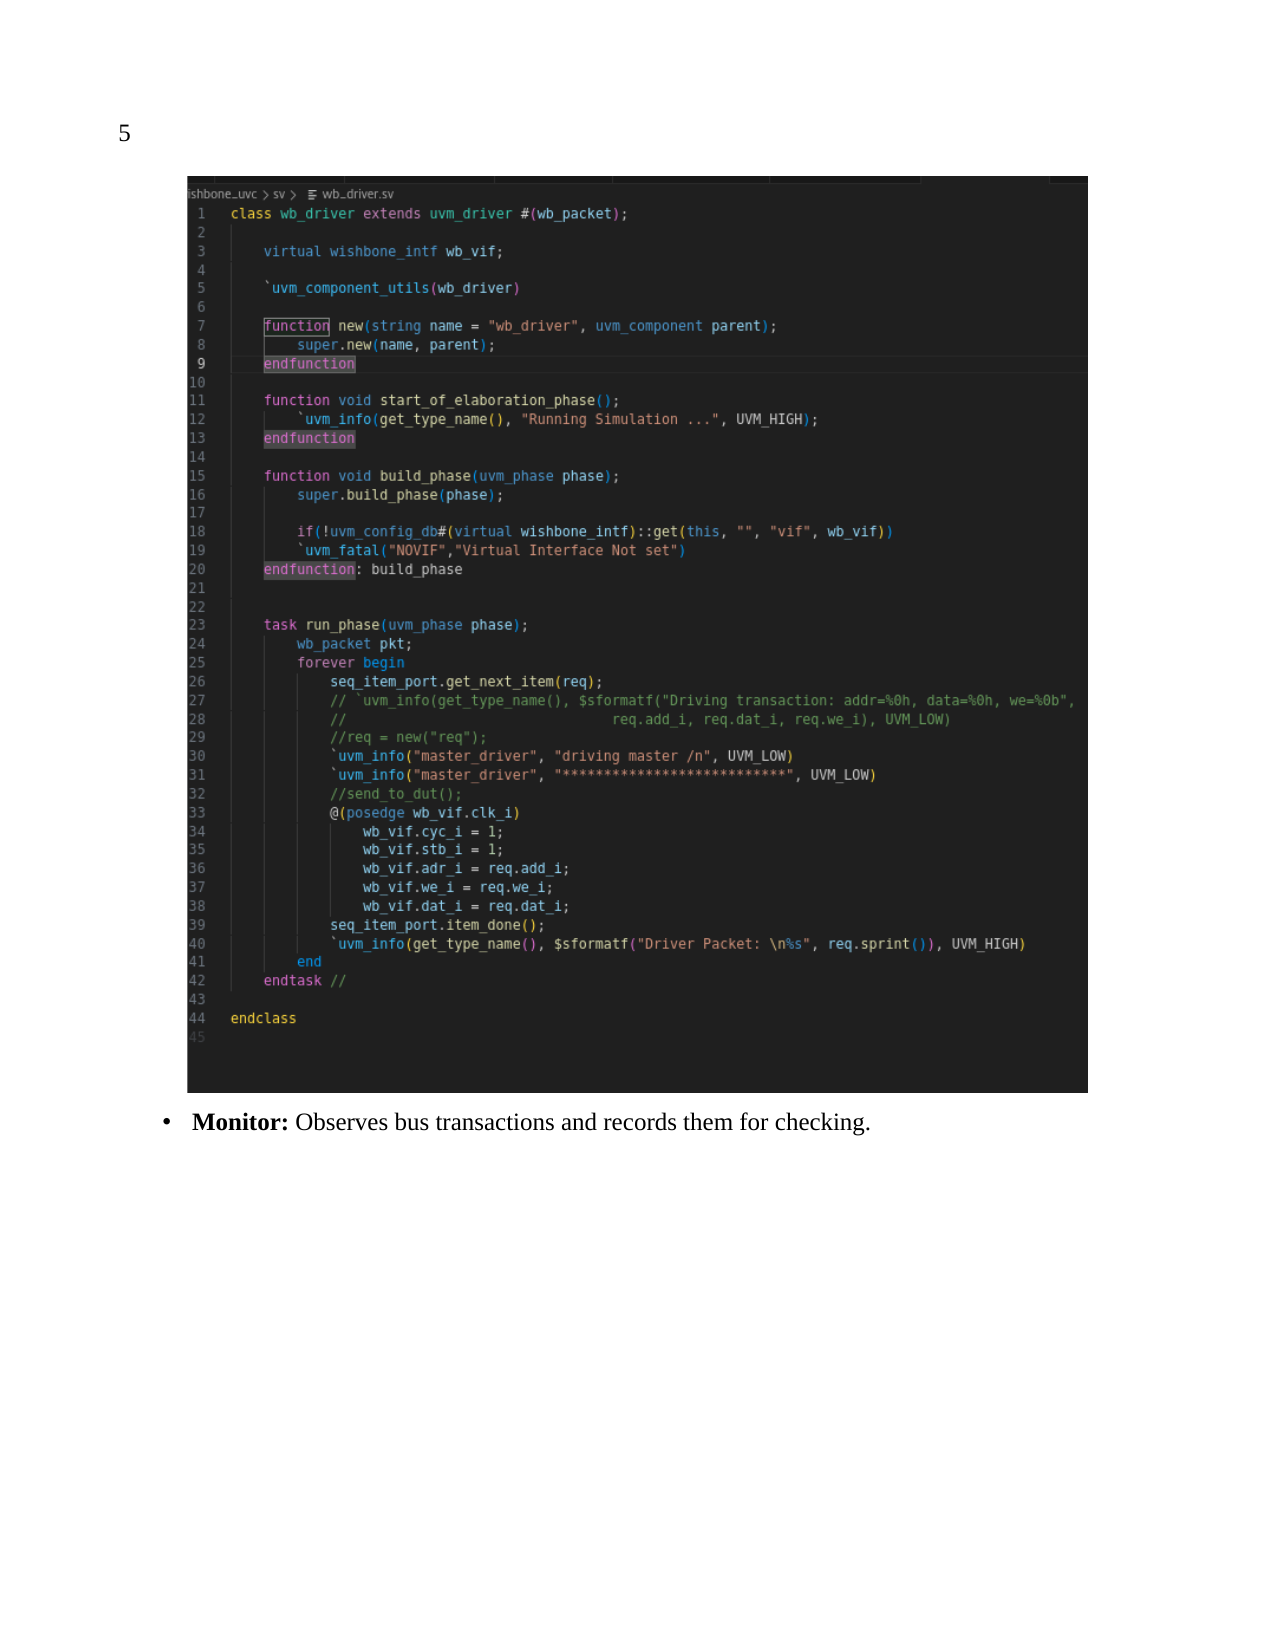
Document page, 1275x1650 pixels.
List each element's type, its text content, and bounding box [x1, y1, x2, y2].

list Monitor: Observes bus transactions and records them for checking. [162, 848, 1157, 1136]
picture [187, 176, 1088, 1093]
